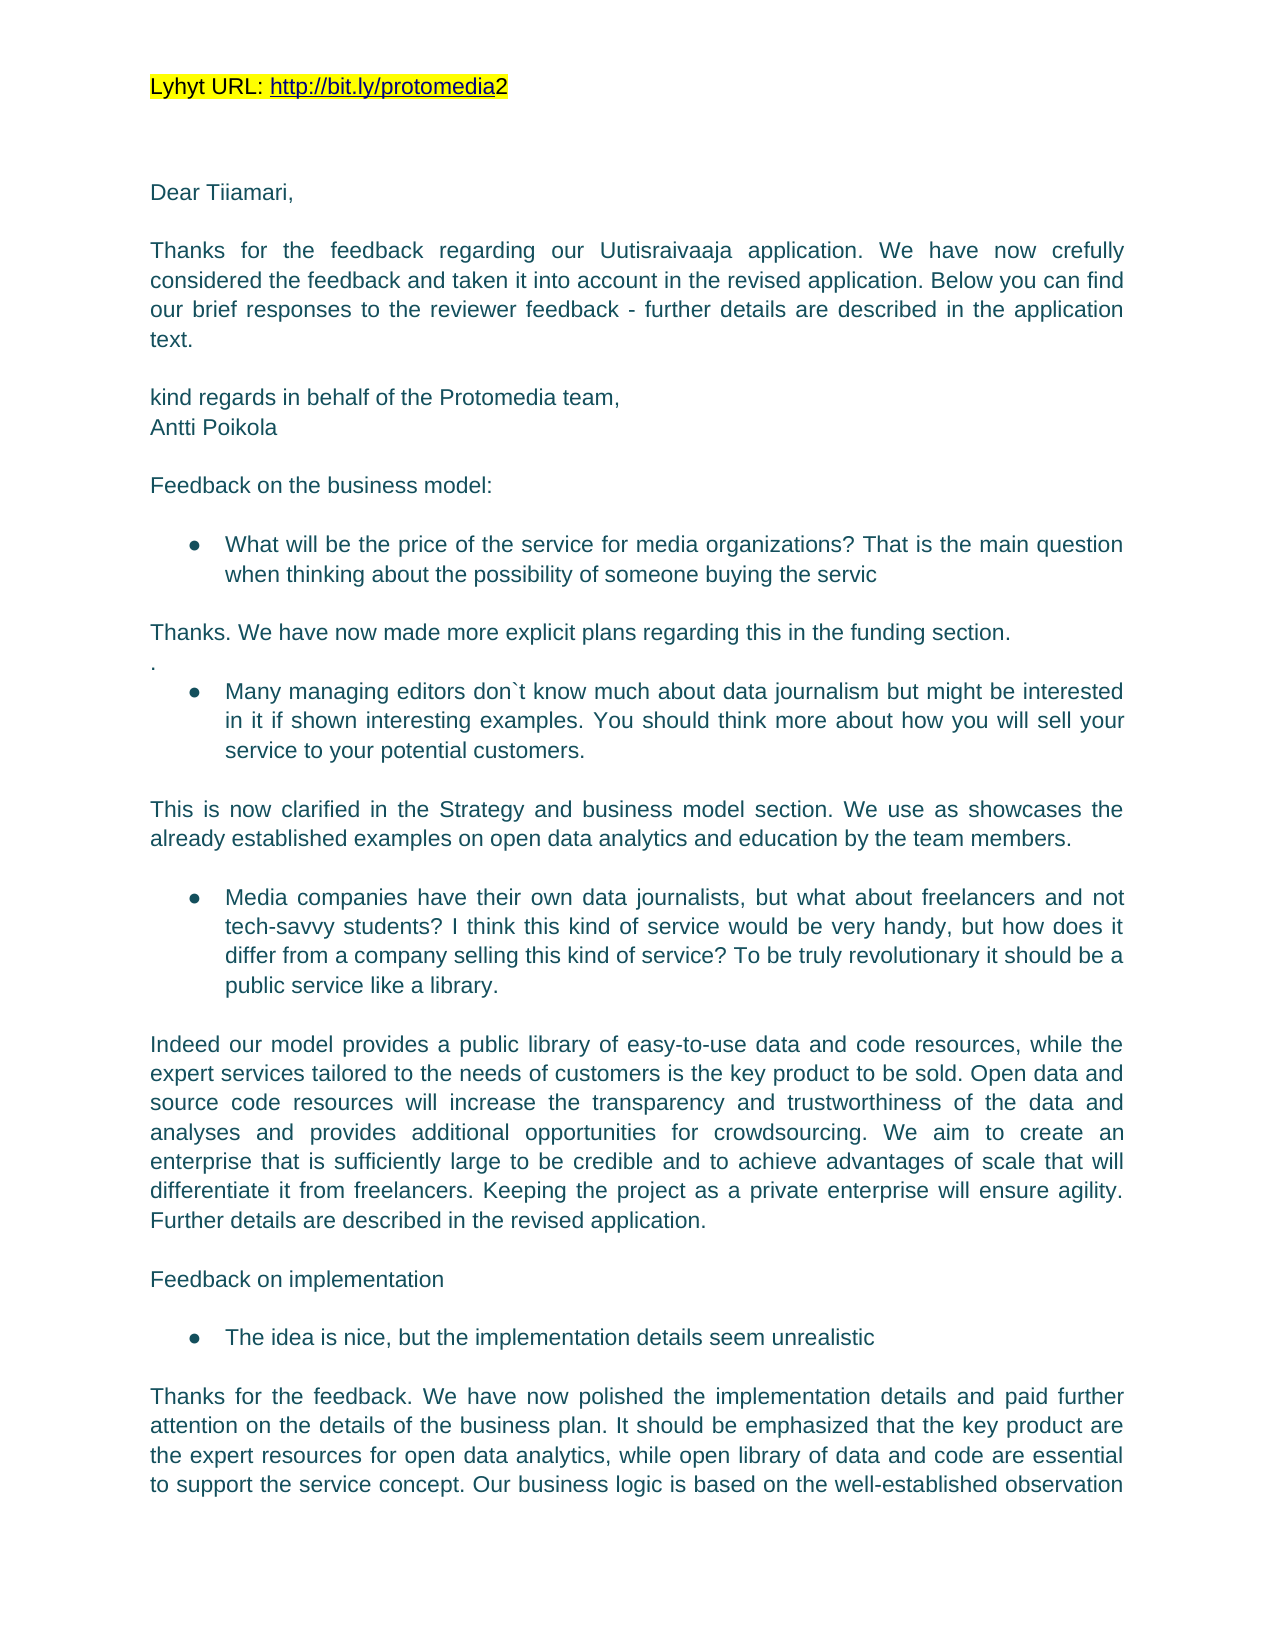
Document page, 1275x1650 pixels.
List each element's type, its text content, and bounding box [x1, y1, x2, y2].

list Media companies have their own data journalists, but what about freelancers and not tech-savvy students? I think this kind of service would be very handy, but how does it differ from a company selling this kind of service? To be truly revolutionary it should be a public service like a library. [187, 884, 1125, 998]
text Thanks for the feedback. We have now polished the implementation details and paid further attention on the details of the business plan. It should be emphasized that the key product are the expert resources for open data analytics, while open library of data and code are essential to support the service concept. Our business logic is based on the well-established observation [150, 1384, 1125, 1497]
text Feedback on implementation [150, 1266, 1125, 1292]
list Many managing editors don`t know much about data journalism but might be interested in it if shown interesting examples. You should think more about how you will sell your service to your potential customers. [187, 679, 1125, 763]
text Antti Poikola [150, 414, 1125, 440]
text Dear Tiiamari, [150, 179, 1125, 205]
text Indeed our model provides a public library of easy-to-use data and code resources, while the expert services tailored to the needs of customers is the key product to be sold. Open data and source code resources will increase the transparency and trustworthiness of the data and analyses and provides additional opportunities for crowdsourcing. We aim to create an enterprise that is sufficiently large to be credible and to achieve advantages of scale that will differentiate it from freelancers. Keeping the project as a private enterprise will ensure agility. Further details are described in the revised application. [150, 1031, 1125, 1233]
text This is now clarified in the Strategy and business model section. We use as showcases the already established examples on open data analytics and education by the team members. [150, 796, 1125, 851]
text Thanks. We have now made more explicit plans regarding this in the funding section. [150, 620, 1125, 646]
text Feedback on the business model: [150, 473, 1125, 499]
text Thanks for the feedback regarding our Uutisraivaaja application. We have now crefully considered the feedback and taken it into account in the revised application. Below you can find our brief responses to the reviewer feedback - further details are described in the application text. [150, 238, 1125, 352]
list The idea is nice, but the implementation details seem unrealistic [187, 1325, 1125, 1351]
text . [150, 649, 1125, 675]
text kind regards in behalf of the Protomedia team, [150, 385, 1125, 411]
list What will be the price of the service for media organizations? That is the main question when thinking about the possibility of someone buying the servic [187, 532, 1125, 587]
